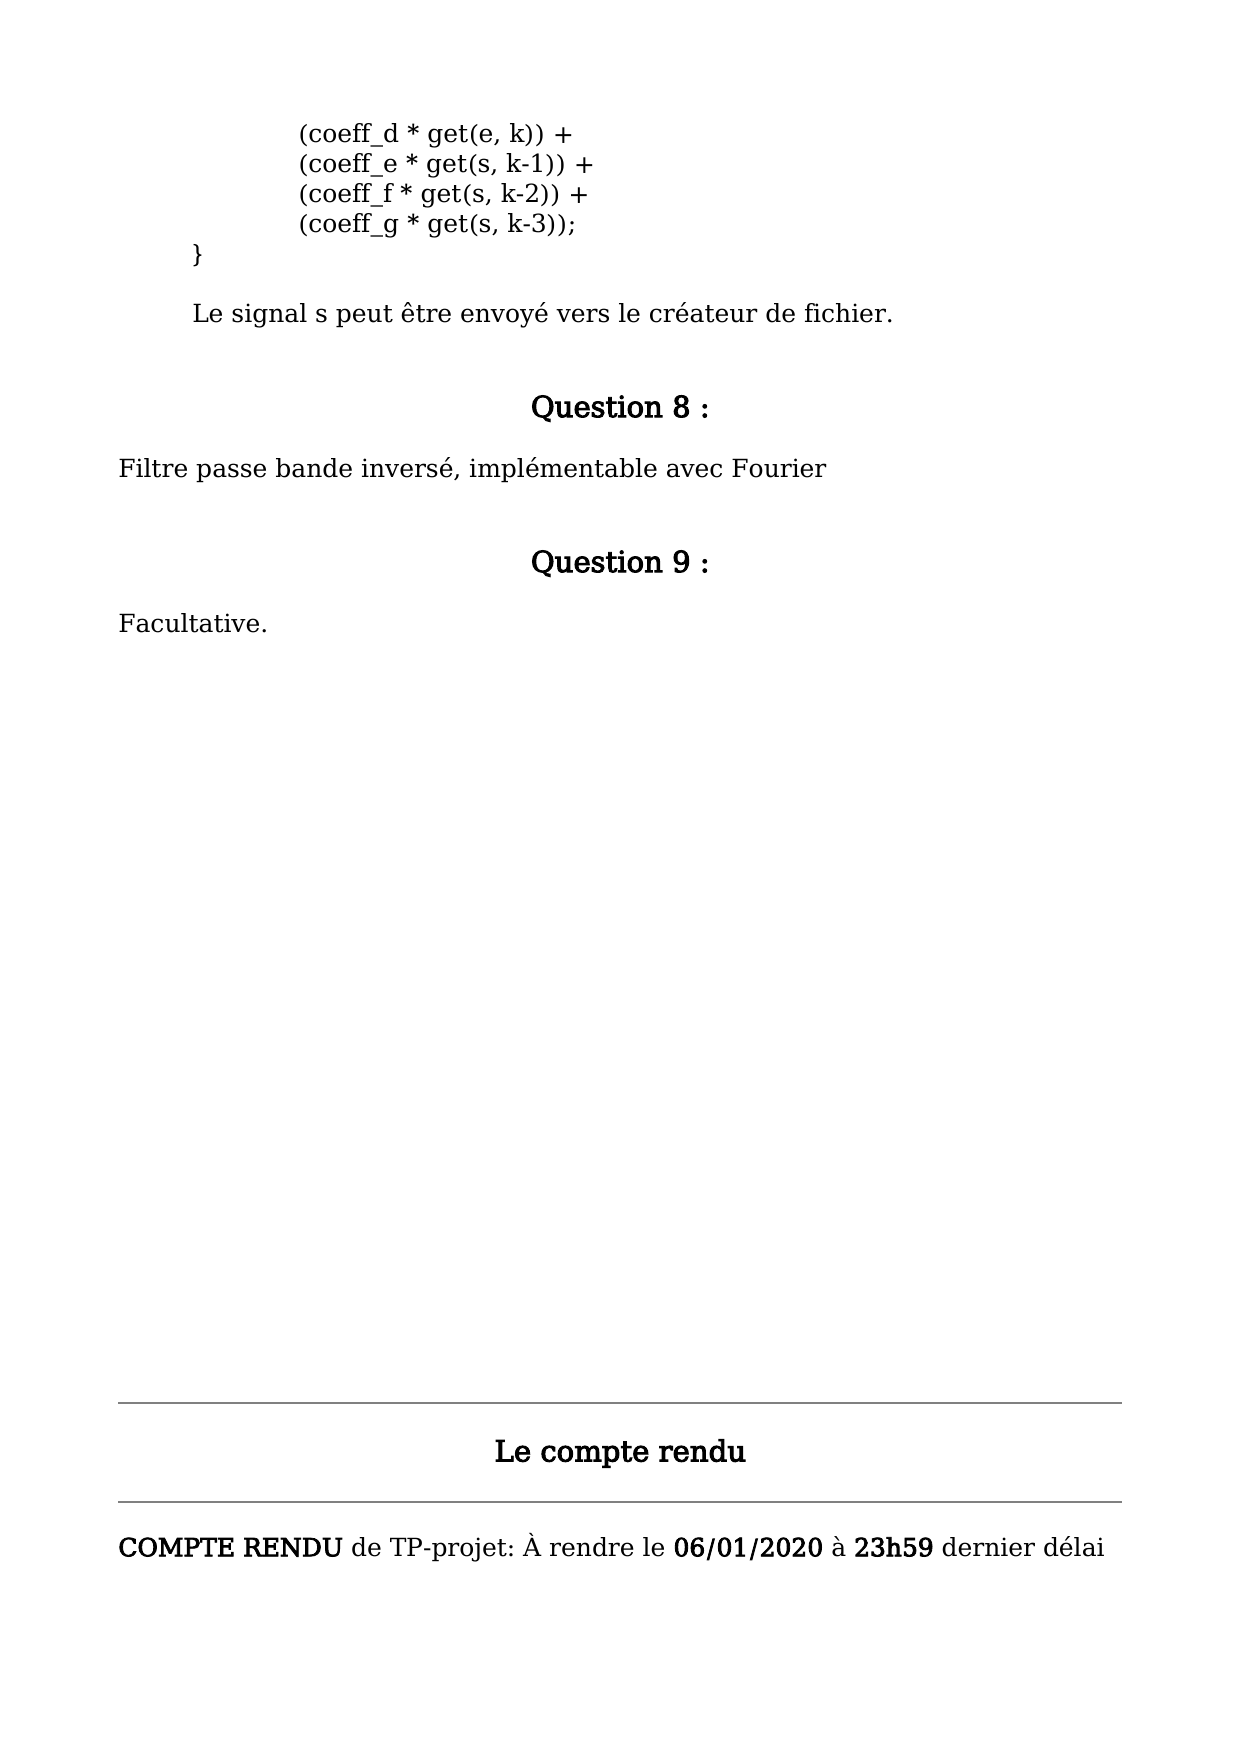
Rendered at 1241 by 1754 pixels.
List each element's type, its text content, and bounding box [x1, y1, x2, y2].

text Filtre passe bande inversé, implémentable avec Fourier [118, 453, 1122, 483]
text (coeff_g * get(s, k-3)); [192, 208, 1122, 238]
text Le signal s peut être envoyé vers le créateur de fichier. [118, 298, 1122, 328]
text Facultative. [118, 608, 1122, 638]
text Question 8 : [118, 388, 1122, 423]
text (coeff_d * get(e, k)) + [192, 118, 1122, 148]
text (coeff_e * get(s, k-1)) + [192, 148, 1122, 178]
text Question 9 : [118, 543, 1122, 578]
text (coeff_f * get(s, k-2)) + [192, 178, 1122, 208]
text Le compte rendu [118, 1432, 1122, 1467]
text } [118, 238, 1122, 268]
text COMPTE RENDU de TP-projet: À rendre le 06/01/2020 à 23h59 dernier délai [118, 1531, 1122, 1561]
